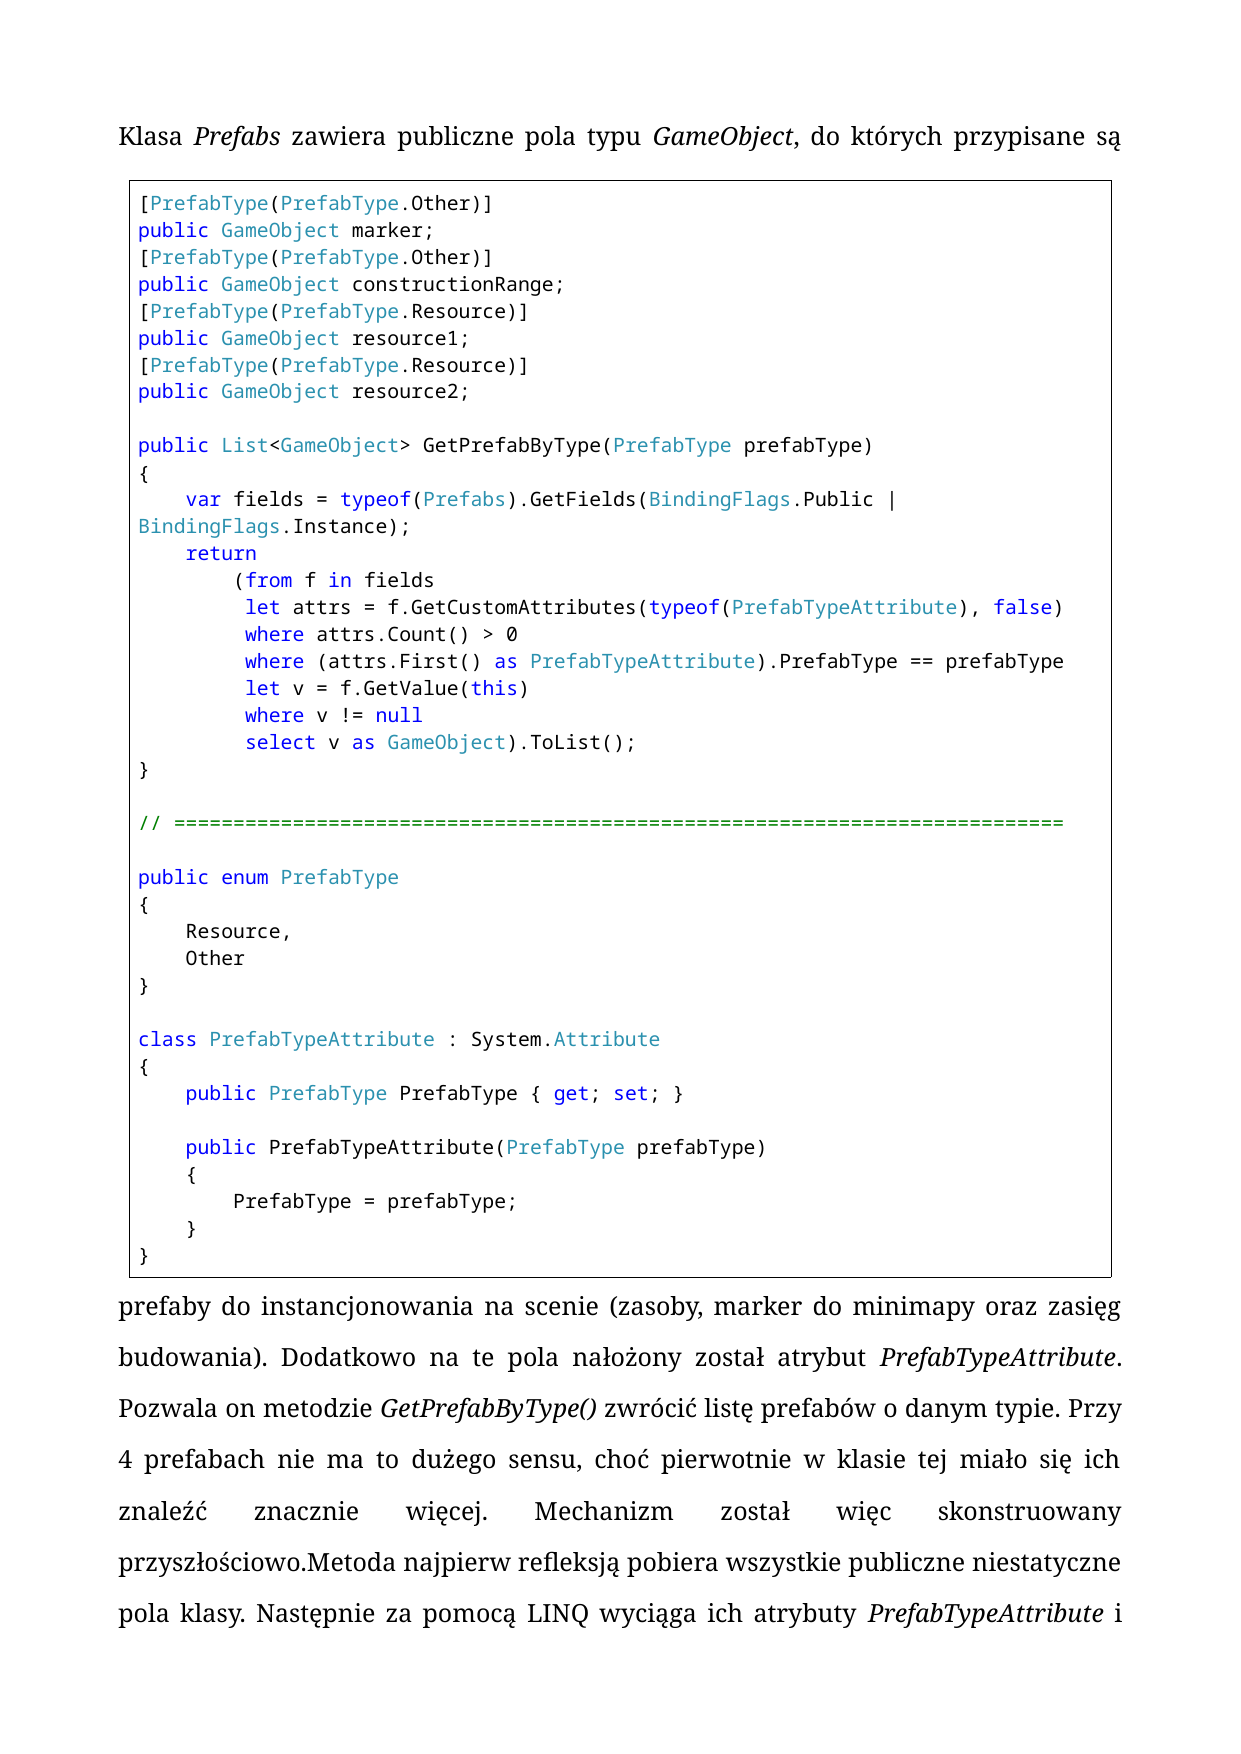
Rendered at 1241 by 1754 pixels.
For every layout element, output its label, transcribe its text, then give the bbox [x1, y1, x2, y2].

text public GameObject marker; [138, 216, 1102, 243]
text where v != null [138, 702, 1102, 728]
text { [138, 1160, 1102, 1187]
text return [138, 540, 1102, 567]
text [PrefabType(PrefabType.Other)] [138, 189, 1102, 216]
text Resource, [138, 917, 1102, 944]
text } [138, 1214, 1102, 1241]
text select v as GameObject).ToList(); [138, 728, 1102, 756]
text public List<GameObject> GetPrefabByType(PrefabType prefabType) [138, 432, 1102, 459]
text var fields = typeof(Prefabs).GetFields(BindingFlags.Public | BindingFlags.Instance); [138, 486, 1102, 540]
text public GameObject resource2; [138, 378, 1102, 405]
text } [138, 1241, 1102, 1268]
text where attrs.Count() > 0 [138, 621, 1102, 648]
text { [138, 1052, 1102, 1079]
text (from f in fields [138, 567, 1102, 594]
text let attrs = f.GetCustomAttributes(typeof(PrefabTypeAttribute), false) [138, 594, 1102, 621]
text public GameObject constructionRange; [138, 270, 1102, 297]
text [PrefabType(PrefabType.Resource)] [138, 297, 1102, 324]
text [PrefabType(PrefabType.Other)] [138, 243, 1102, 270]
text } [138, 756, 1102, 782]
text public PrefabTypeAttribute(PrefabType prefabType) [138, 1133, 1102, 1160]
text where (attrs.First() as PrefabTypeAttribute).PrefabType == prefabType [138, 648, 1102, 674]
text public GameObject resource1; [138, 324, 1102, 351]
text { [138, 459, 1102, 486]
text // =========================================================================== [138, 809, 1102, 836]
text public PrefabType PrefabType { get; set; } [138, 1079, 1102, 1106]
text PrefabType = prefabType; [138, 1187, 1102, 1214]
text { [138, 890, 1102, 917]
text class PrefabTypeAttribute : System.Attribute [138, 1025, 1102, 1052]
text public enum PrefabType [138, 863, 1102, 890]
text Klasa Prefabs zawiera publiczne pola typu GameObject, do których przypisane są prefaby do instancjonowania na scenie (zasoby, marker do minimapy oraz zasięg budowania). Dodatkowo na te pola nałożony został atrybut PrefabTypeAttribute. Pozwala on metodzie GetPrefabByType() zwrócić listę prefabów o danym typie. Przy 4 prefabach nie ma to dużego sensu, choć pierwotnie w klasie tej miało się ich znaleźć znacznie więcej. Mechanizm został więc skonstruowany przyszłościowo.Metoda najpierw refleksją pobiera wszystkie publiczne niestatyczne pola klasy. Następnie za pomocą LINQ wyciąga ich atrybuty PrefabTypeAttribute i [118, 118, 1122, 1629]
text } [138, 971, 1102, 998]
text [PrefabType(PrefabType.Resource)] [138, 351, 1102, 378]
text let v = f.GetValue(this) [138, 674, 1102, 702]
text Other [138, 944, 1102, 971]
